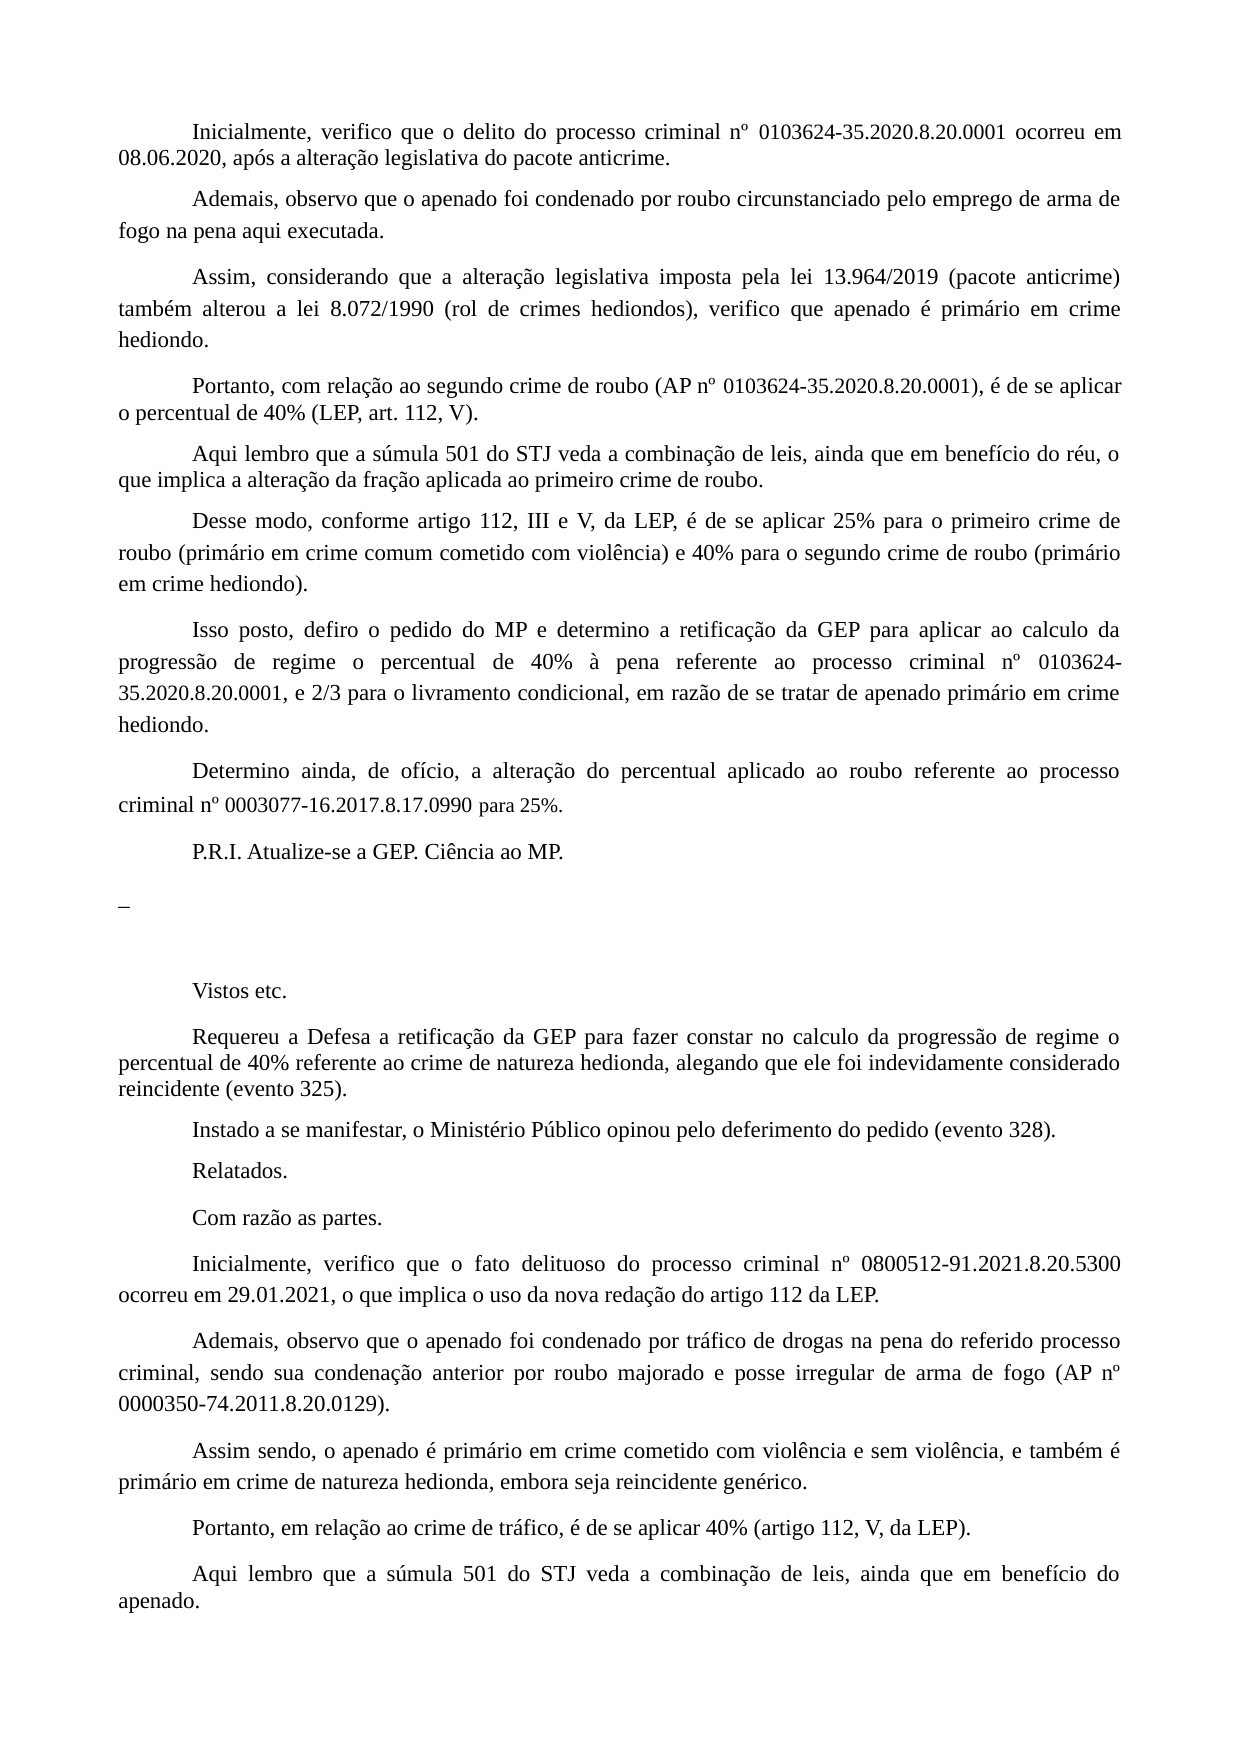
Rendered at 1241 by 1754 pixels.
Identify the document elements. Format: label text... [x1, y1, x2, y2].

text Assim, considerando que a alteração legislativa imposta pela lei 13.964/2019 (pacote anticrime) também alterou a lei 8.072/1990 (rol de crimes hediondos), verifico que apenado é primário em crime hediondo. [118, 263, 1122, 353]
text Aqui lembro que a súmula 501 do STJ veda a combinação de leis, ainda que em benefício do apenado. [118, 1561, 1122, 1613]
text Aqui lembro que a súmula 501 do STJ veda a combinação de leis, ainda que em benefício do réu, o que implica a alteração da fração aplicada ao primeiro crime de roubo. [118, 440, 1122, 492]
text Ademais, observo que o apenado foi condenado por tráfico de drogas na pena do referido processo criminal, sendo sua condenação anterior por roubo majorado e posse irregular de arma de fogo (AP nº 0000350-74.2011.8.20.0129). [118, 1327, 1122, 1417]
text _ [118, 884, 1122, 911]
text Portanto, com relação ao segundo crime de roubo (AP nº 0103624-35.2020.8.20.0001), é de se aplicar o percentual de 40% (LEP, art. 112, V). [118, 372, 1122, 425]
text Com razão as partes. [118, 1203, 1122, 1230]
text P.R.I. Atualize-se a GEP. Ciência ao MP. [118, 838, 1122, 864]
text Assim sendo, o apenado é primário em crime cometido com violência e sem violência, e também é primário em crime de natureza hedionda, embora seja reincidente genérico. [118, 1437, 1122, 1494]
text Inicialmente, verifico que o delito do processo criminal nº 0103624-35.2020.8.20.0001 ocorreu em 08.06.2020, após a alteração legislativa do pacote anticrime. [118, 118, 1122, 171]
text Desse modo, conforme artigo 112, III e V, da LEP, é de se aplicar 25% para o primeiro crime de roubo (primário em crime comum cometido com violência) e 40% para o segundo crime de roubo (primário em crime hediondo). [118, 507, 1122, 596]
text Isso posto, defiro o pedido do MP e determino a retificação da GEP para aplicar ao calculo da progressão de regime o percentual de 40% à pena referente ao processo criminal nº 0103624-35.2020.8.20.0001, e 2/3 para o livramento condicional, em razão de se tratar de apenado primário em crime hediondo. [118, 616, 1122, 737]
text Relatados. [118, 1157, 1122, 1184]
text Ademais, observo que o apenado foi condenado por roubo circunstanciado pelo emprego de arma de fogo na pena aqui executada. [118, 185, 1122, 243]
text Instado a se manifestar, o Ministério Público opinou pelo deferimento do pedido (evento 328). [118, 1116, 1122, 1143]
text Portanto, em relação ao crime de tráfico, é de se aplicar 40% (artigo 112, V, da LEP). [118, 1514, 1122, 1541]
text Requereu a Defesa a retificação da GEP para fazer constar no calculo da progressão de regime o percentual de 40% referente ao crime de natureza hedionda, alegando que ele foi indevidamente considerado reincidente (evento 325). [118, 1023, 1122, 1102]
text Inicialmente, verifico que o fato delituoso do processo criminal nº 0800512-91.2021.8.20.5300 ocorreu em 29.01.2021, o que implica o uso da nova redação do artigo 112 da LEP. [118, 1250, 1122, 1308]
text Determino ainda, de ofício, a alteração do percentual aplicado ao roubo referente ao processo criminal nº 0003077-16.2017.8.17.0990 para 25%. [118, 757, 1122, 818]
text Vistos etc. [118, 977, 1122, 1003]
